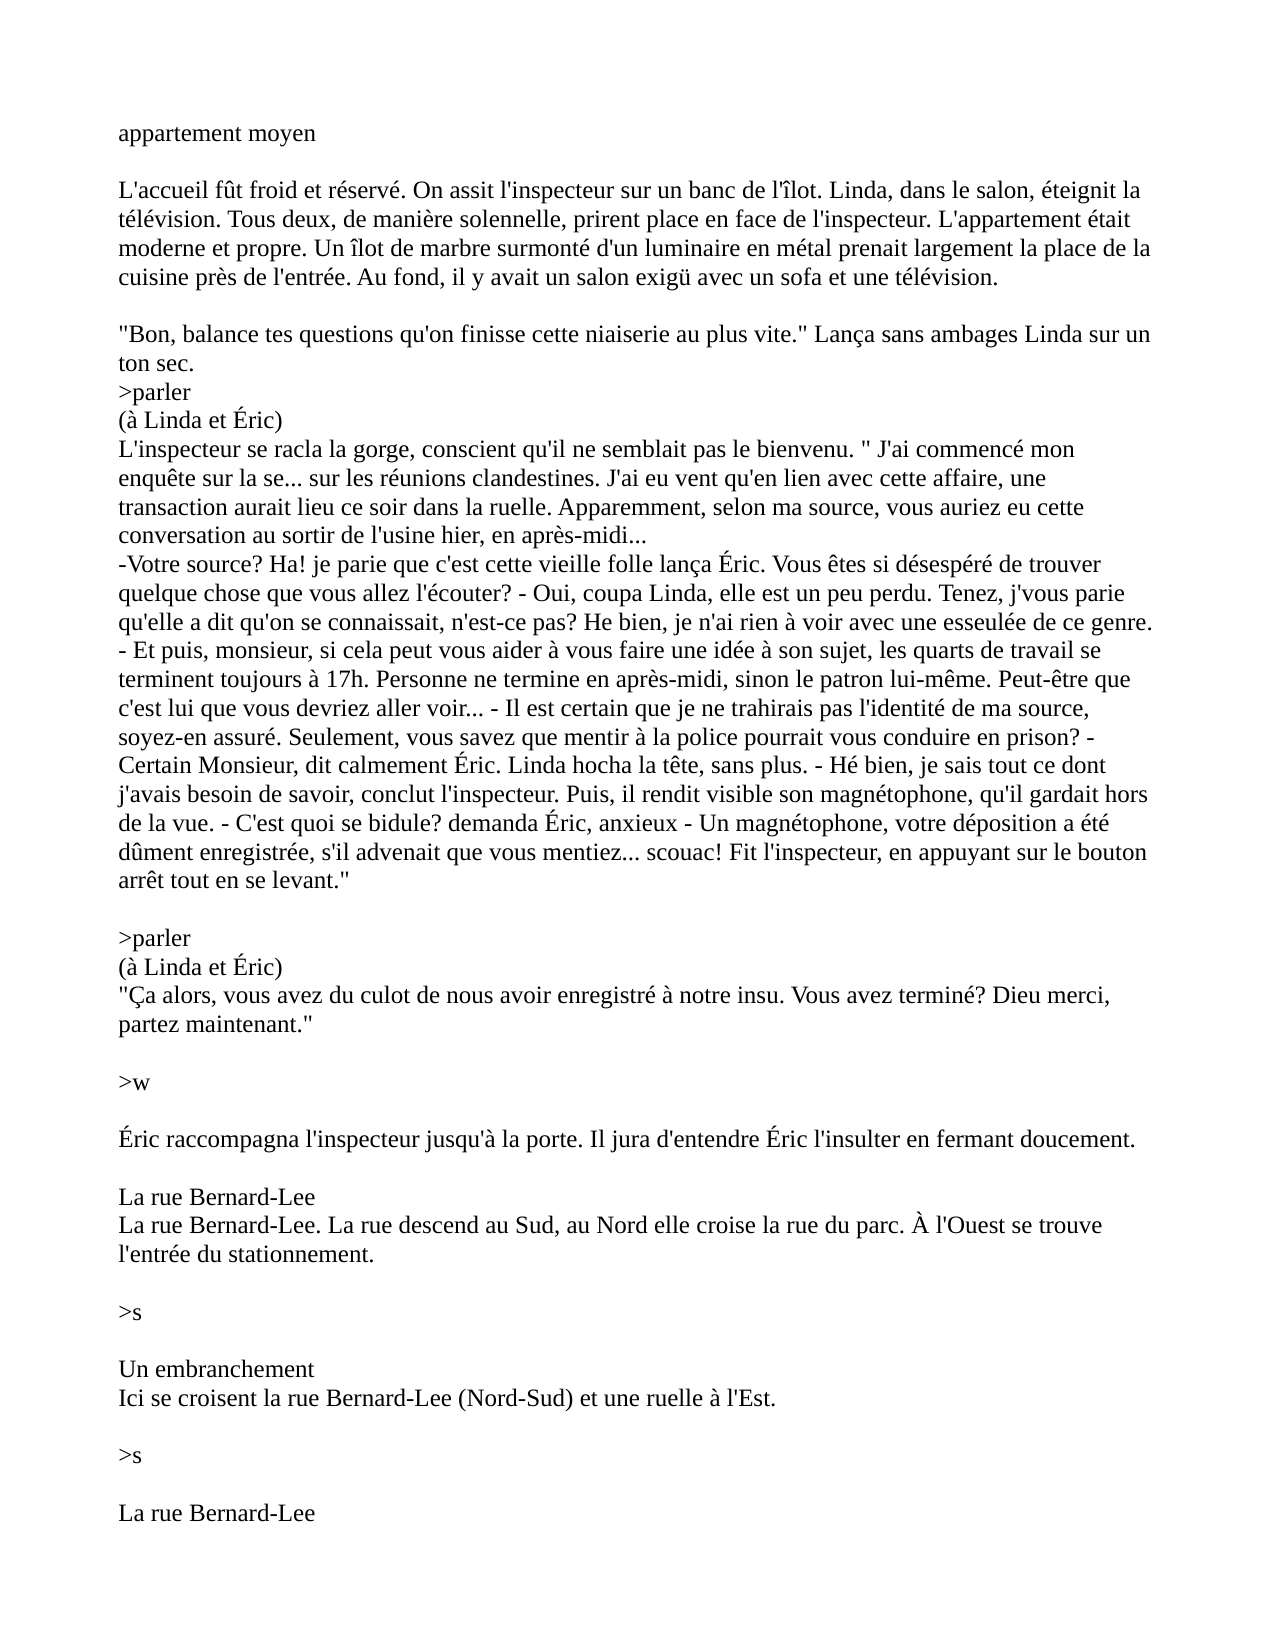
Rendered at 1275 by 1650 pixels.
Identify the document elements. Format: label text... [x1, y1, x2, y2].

text Un embranchement [118, 1354, 1157, 1383]
text -Votre source? Ha! je parie que c'est cette vieille folle lança Éric. Vous êtes si désespéré de trouver quelque chose que vous allez l'écouter? - Oui, coupa Linda, elle est un peu perdu. Tenez, j'vous parie qu'elle a dit qu'on se connaissait, n'est-ce pas? He bien, je n'ai rien à voir avec une esseulée de ce genre. - Et puis, monsieur, si cela peut vous aider à vous faire une idée à son sujet, les quarts de travail se terminent toujours à 17h. Personne ne termine en après-midi, sinon le patron lui-même. Peut-être que c'est lui que vous devriez aller voir... - Il est certain que je ne trahirais pas l'identité de ma source, soyez-en assuré. Seulement, vous savez que mentir à la police pourrait vous conduire en prison? - Certain Monsieur, dit calmement Éric. Linda hocha la tête, sans plus. - Hé bien, je sais tout ce dont j'avais besoin de savoir, conclut l'inspecteur. Puis, il rendit visible son magnétophone, qu'il gardait hors de la vue. - C'est quoi se bidule? demanda Éric, anxieux - Un magnétophone, votre déposition a été dûment enregistrée, s'il advenait que vous mentiez... scouac! Fit l'inspecteur, en appuyant sur le bouton arrêt tout en se levant." [118, 549, 1157, 894]
text La rue Bernard-Lee [118, 1498, 1157, 1527]
text "Bon, balance tes questions qu'on finisse cette niaiserie au plus vite." Lança sans ambages Linda sur un ton sec. [118, 319, 1157, 377]
text "Ça alors, vous avez du culot de nous avoir enregistré à notre insu. Vous avez terminé? Dieu merci, partez maintenant." [118, 981, 1157, 1038]
text La rue Bernard-Lee [118, 1182, 1157, 1211]
text appartement moyen [118, 118, 1157, 147]
text Ici se croisent la rue Bernard-Lee (Nord-Sud) et une ruelle à l'Est. [118, 1383, 1157, 1412]
text (à Linda et Éric) [118, 952, 1157, 981]
text L'inspecteur se racla la gorge, conscient qu'il ne semblait pas le bienvenu. " J'ai commencé mon enquête sur la se... sur les réunions clandestines. J'ai eu vent qu'en lien avec cette affaire, une transaction aurait lieu ce soir dans la ruelle. Apparemment, selon ma source, vous auriez eu cette conversation au sortir de l'usine hier, en après-midi... [118, 434, 1157, 549]
text >w [118, 1067, 1157, 1096]
text >s [118, 1441, 1157, 1469]
text La rue Bernard-Lee. La rue descend au Sud, au Nord elle croise la rue du parc. À l'Ouest se trouve l'entrée du stationnement. [118, 1211, 1157, 1268]
text Éric raccompagna l'inspecteur jusqu'à la porte. Il jura d'entendre Éric l'insulter en fermant doucement. [118, 1124, 1157, 1153]
text >s [118, 1297, 1157, 1326]
text >parler [118, 377, 1157, 406]
text (à Linda et Éric) [118, 406, 1157, 434]
text L'accueil fût froid et réservé. On assit l'inspecteur sur un banc de l'îlot. Linda, dans le salon, éteignit la télévision. Tous deux, de manière solennelle, prirent place en face de l'inspecteur. L'appartement était moderne et propre. Un îlot de marbre surmonté d'un luminaire en métal prenait largement la place de la cuisine près de l'entrée. Au fond, il y avait un salon exigü avec un sofa et une télévision. [118, 176, 1157, 291]
text >parler [118, 923, 1157, 952]
